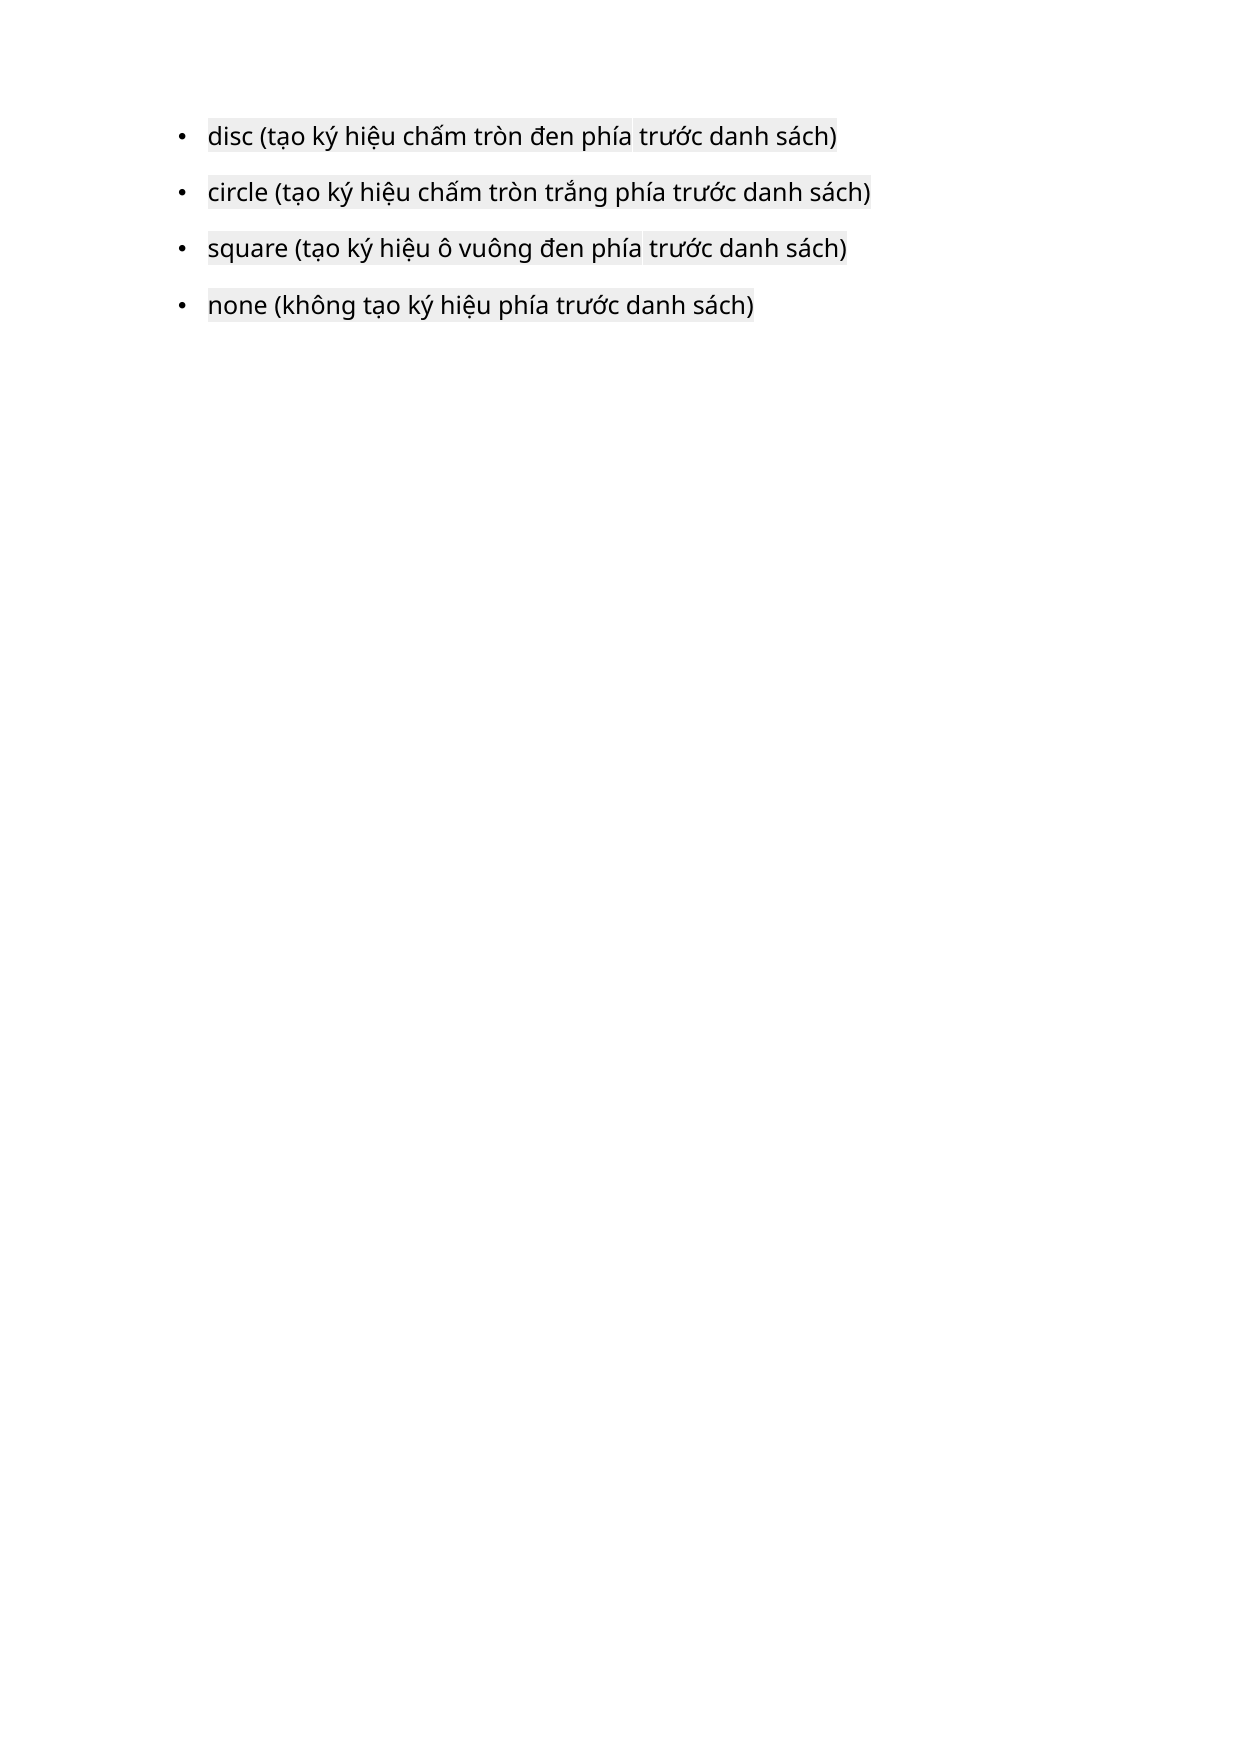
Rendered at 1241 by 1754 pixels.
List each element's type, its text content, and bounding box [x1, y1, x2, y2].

list none (không tạo ký hiệu phía trước danh sách) [178, 287, 1122, 322]
list circle (tạo ký hiệu chấm tròn trắng phía trước danh sách) [178, 174, 1122, 209]
list disc (tạo ký hiệu chấm tròn đen phía trước danh sách) [178, 118, 1122, 152]
list square (tạo ký hiệu ô vuông đen phía trước danh sách) [178, 231, 1122, 265]
